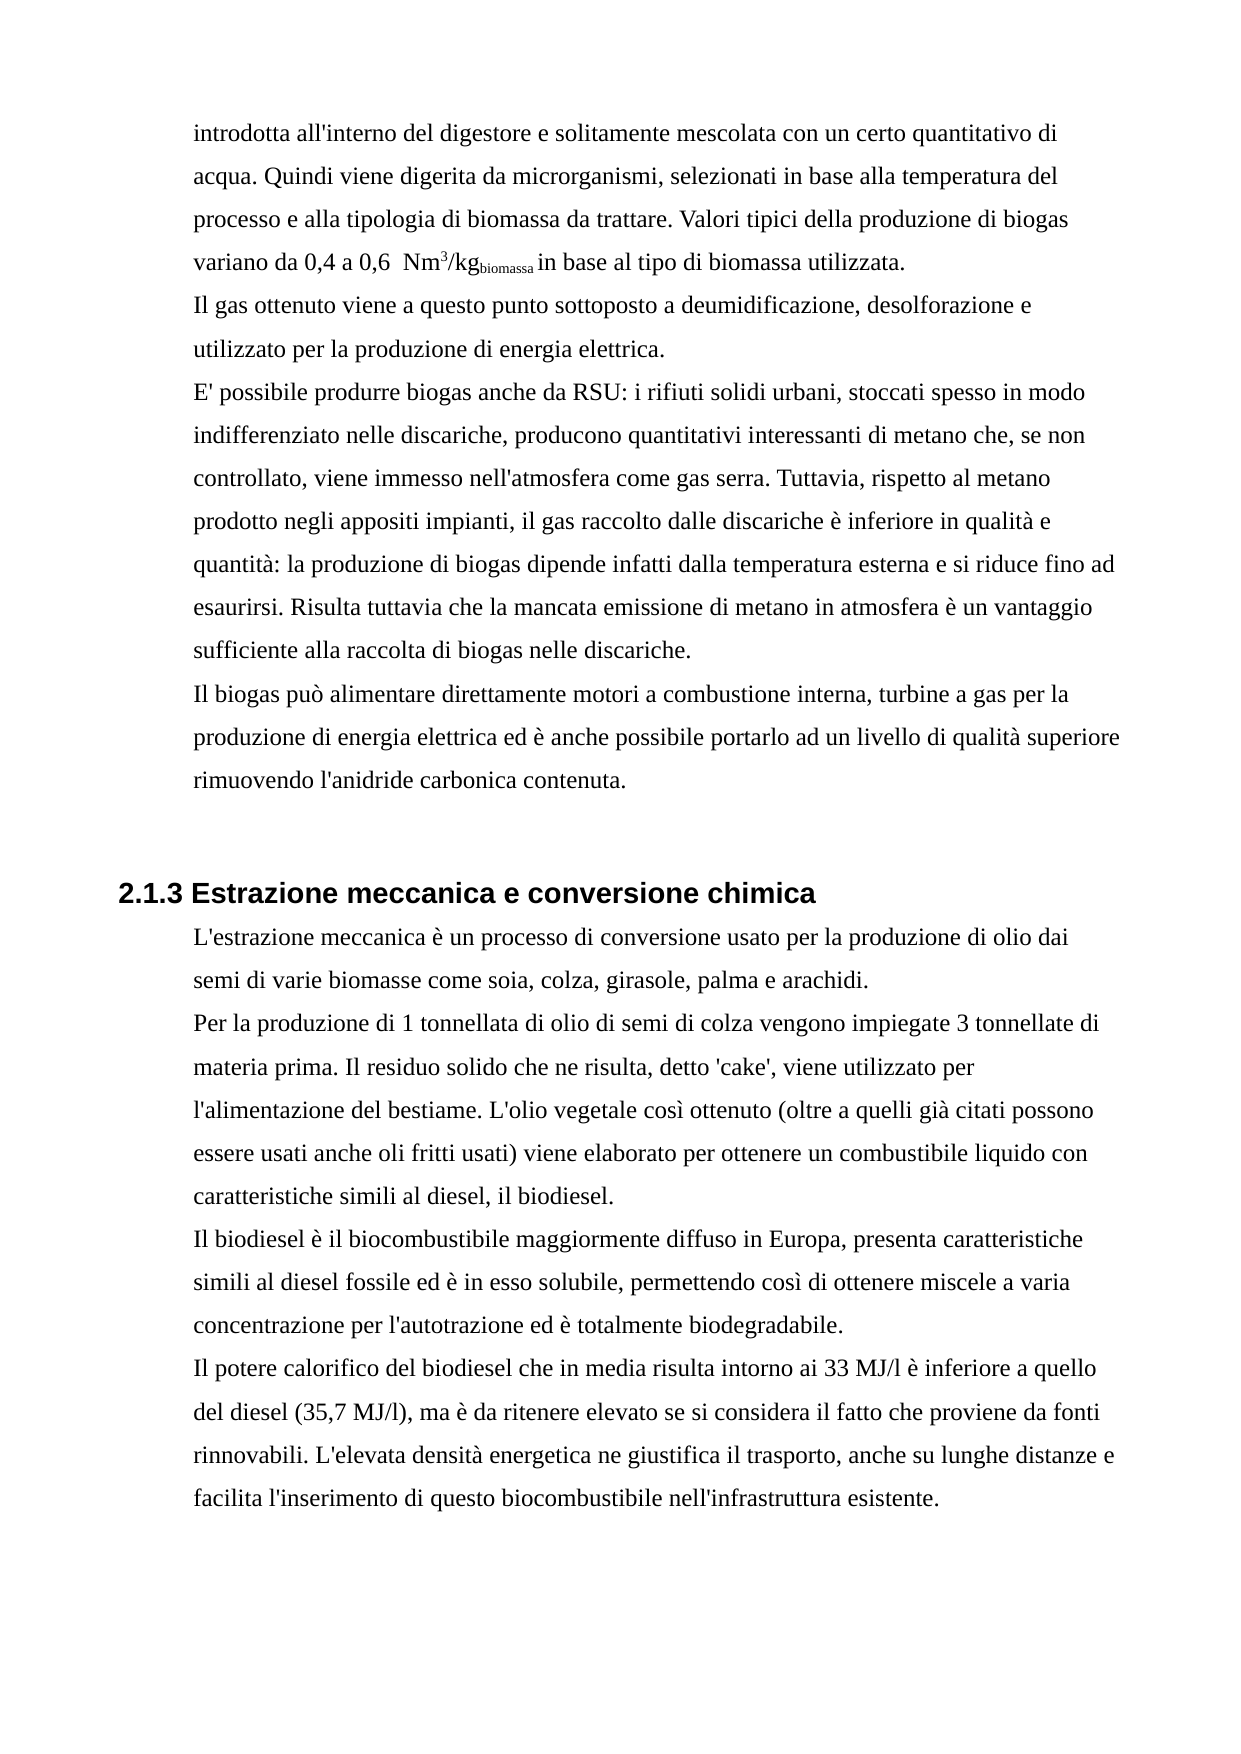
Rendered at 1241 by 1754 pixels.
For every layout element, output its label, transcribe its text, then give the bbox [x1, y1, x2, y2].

list Il biodiesel è il biocombustibile maggiormente diffuso in Europa, presenta caratteristiche simili al diesel fossile ed è in esso solubile, permettendo così di ottenere miscele a varia concentrazione per l'autotrazione ed è totalmente biodegradabile. [156, 1224, 1122, 1339]
list Il gas ottenuto viene a questo punto sottoposto a deumidificazione, desolforazione e utilizzato per la produzione di energia elettrica. [156, 291, 1122, 362]
subtitle 2.1.3 Estrazione meccanica e conversione chimica [118, 876, 1122, 910]
list Il potere calorifico del biodiesel che in media risulta intorno ai 33 MJ/l è inferiore a quello del diesel (35,7 MJ/l), ma è da ritenere elevato se si considera il fatto che proviene da fonti rinnovabili. L'elevata densità energetica ne giustifica il trasporto, anche su lunghe distanze e facilita l'inserimento di questo biocombustibile nell'infrastruttura esistente. [156, 1353, 1122, 1512]
list L'estrazione meccanica è un processo di conversione usato per la produzione di olio dai semi di varie biomasse come soia, colza, girasole, palma e arachidi. [156, 922, 1122, 994]
list Il biogas può alimentare direttamente motori a combustione interna, turbine a gas per la produzione di energia elettrica ed è anche possibile portarlo ad un livello di qualità superiore rimuovendo l'anidride carbonica contenuta. [156, 679, 1122, 794]
list E' possibile produrre biogas anche da RSU: i rifiuti solidi urbani, stoccati spesso in modo indifferenziato nelle discariche, producono quantitativi interessanti di metano che, se non controllato, viene immesso nell'atmosfera come gas serra. Tuttavia, rispetto al metano prodotto negli appositi impianti, il gas raccolto dalle discariche è inferiore in qualità e quantità: la produzione di biogas dipende infatti dalla temperatura esterna e si riduce fino ad esaurirsi. Risulta tuttavia che la mancata emissione di metano in atmosfera è un vantaggio sufficiente alla raccolta di biogas nelle discariche. [156, 377, 1122, 664]
list introdotta all'interno del digestore e solitamente mescolata con un certo quantitativo di acqua. Quindi viene digerita da microrganismi, selezionati in base alla temperatura del processo e alla tipologia di biomassa da trattare. Valori tipici della produzione di biogas variano da 0,4 a 0,6 Nm3/kgbiomassa in base al tipo di biomassa utilizzata. [156, 118, 1122, 276]
list Per la produzione di 1 tonnellata di olio di semi di colza vengono impiegate 3 tonnellate di materia prima. Il residuo solido che ne risulta, detto 'cake', viene utilizzato per l'alimentazione del bestiame. L'olio vegetale così ottenuto (oltre a quelli già citati possono essere usati anche oli fritti usati) viene elaborato per ottenere un combustibile liquido con caratteristiche simili al diesel, il biodiesel. [156, 1008, 1122, 1210]
